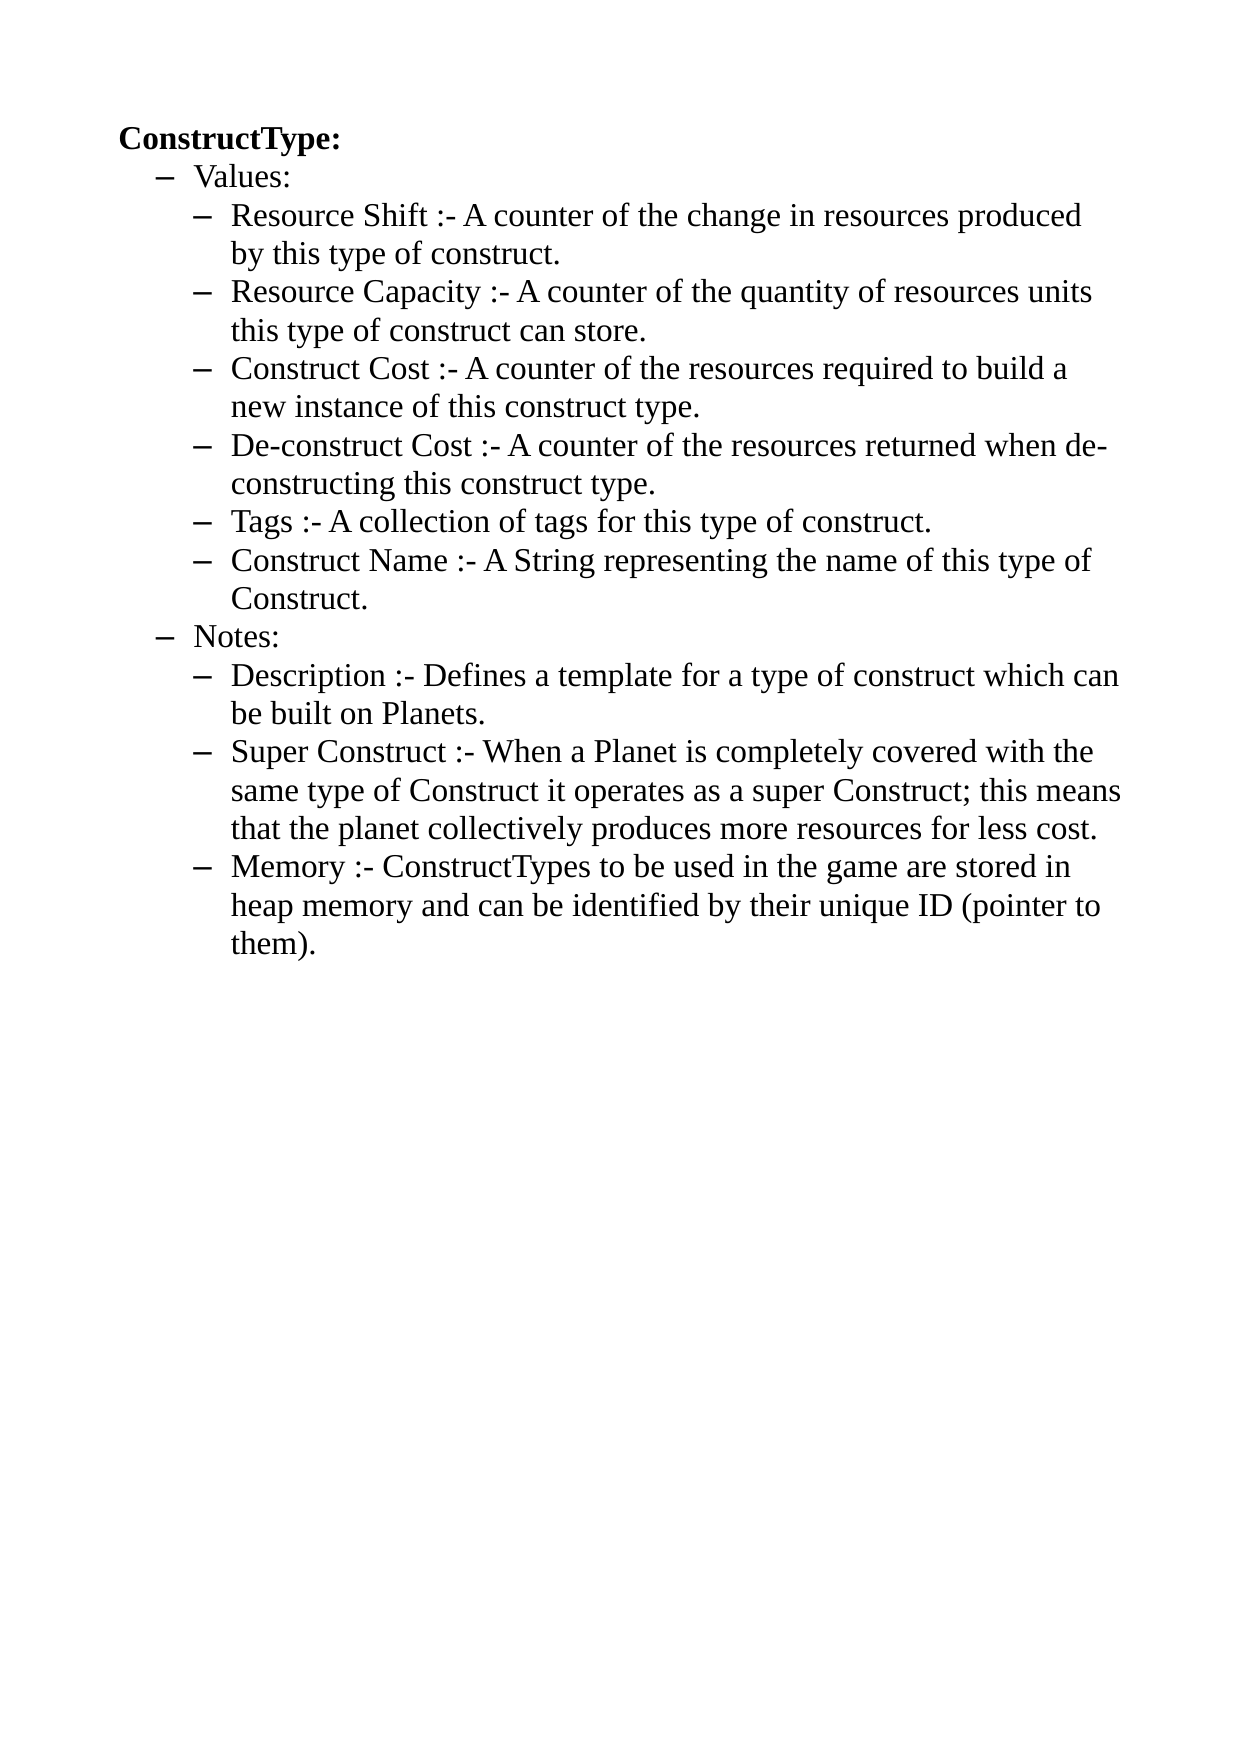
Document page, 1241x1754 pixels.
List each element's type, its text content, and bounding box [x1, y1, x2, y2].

text ConstructType: [118, 118, 1122, 156]
list Resource Shift :- A counter of the change in resources produced by this type of construct. [193, 195, 1122, 271]
list Construct Cost :- A counter of the resources required to build a new instance of this construct type. [193, 348, 1122, 425]
list Values: [156, 156, 1122, 195]
list Resource Capacity :- A counter of the quantity of resources units this type of construct can store. [193, 271, 1122, 348]
list Notes: [156, 616, 1122, 655]
list Construct Name :- A String representing the name of this type of Construct. [193, 540, 1122, 616]
list Memory :- ConstructTypes to be used in the game are stored in heap memory and can be identified by their unique ID (pointer to them). [193, 846, 1122, 961]
list Description :- Defines a template for a type of construct which can be built on Planets. [193, 655, 1122, 731]
list De-construct Cost :- A counter of the resources returned when de-constructing this construct type. [193, 425, 1122, 501]
list Tags :- A collection of tags for this type of construct. [193, 501, 1122, 540]
list Super Construct :- When a Planet is completely covered with the same type of Construct it operates as a super Construct; this means that the planet collectively produces more resources for less cost. [193, 731, 1122, 846]
